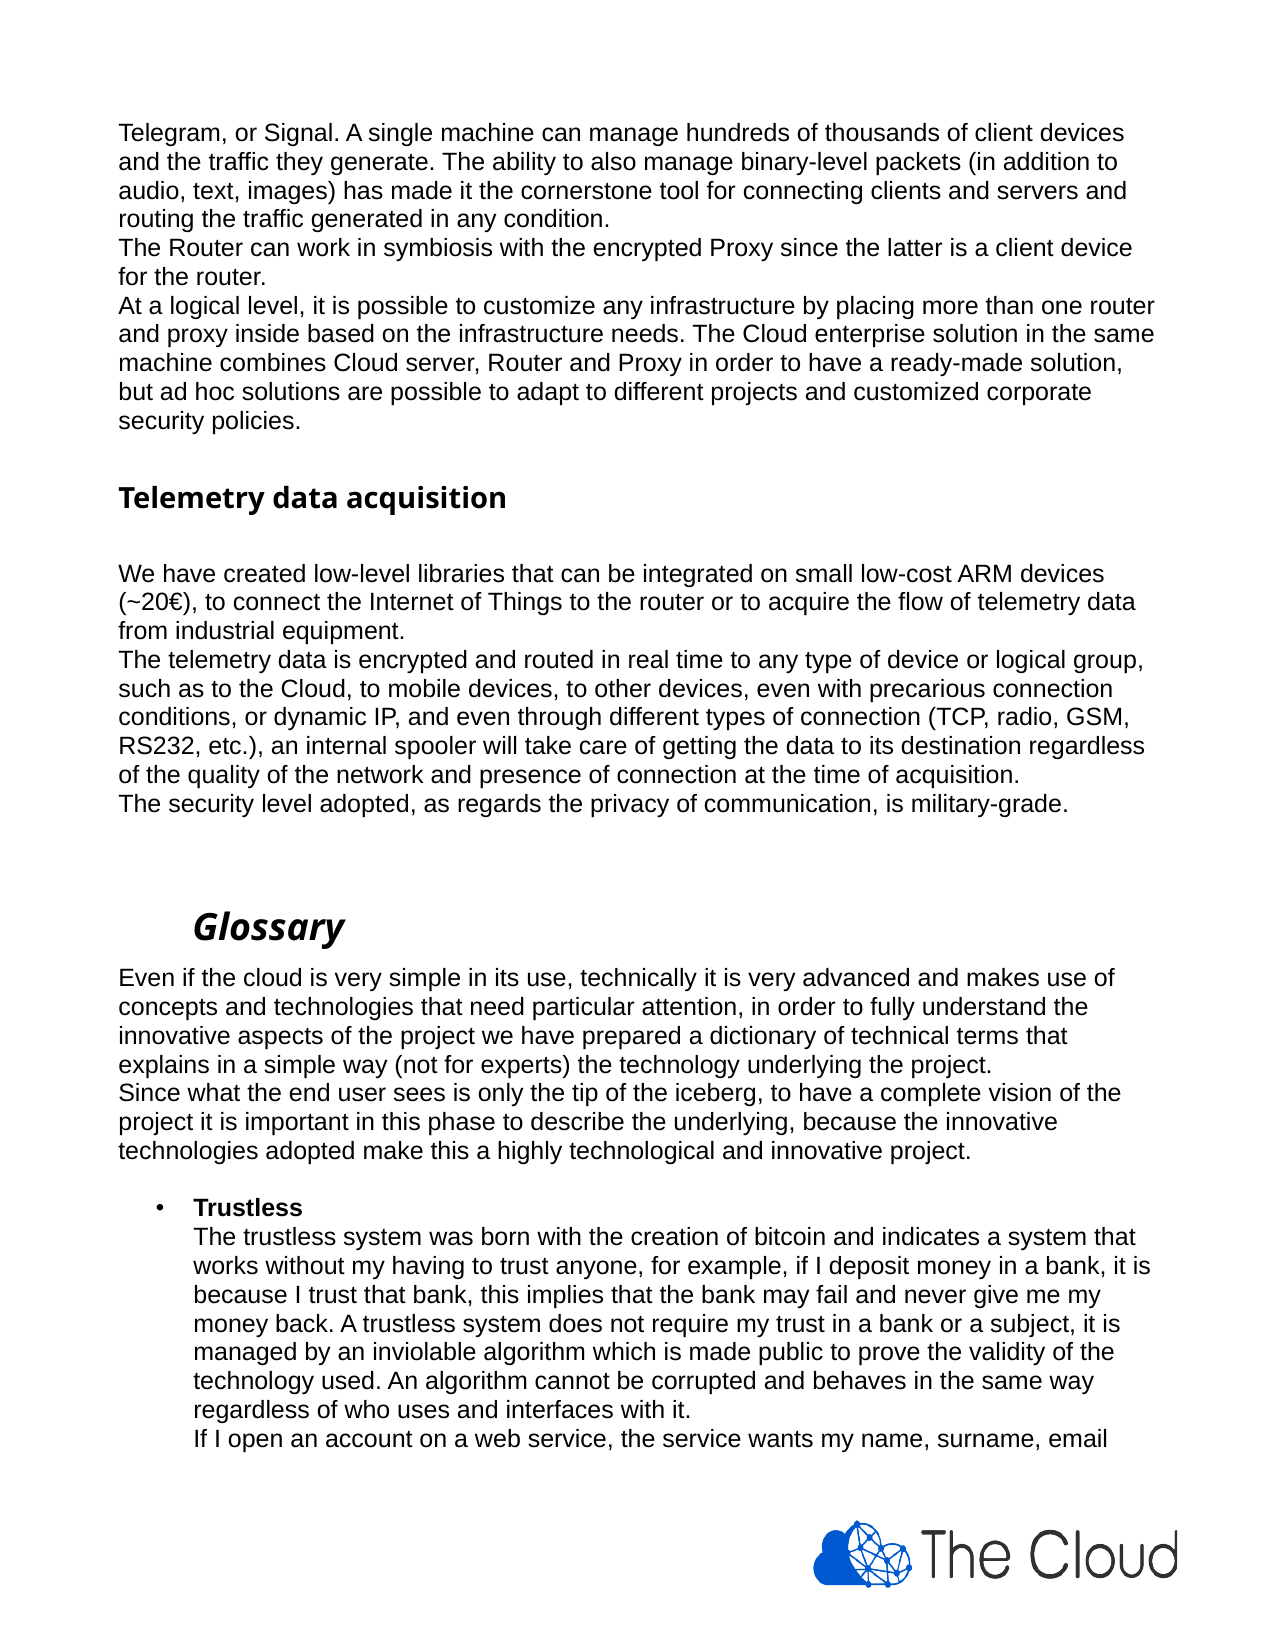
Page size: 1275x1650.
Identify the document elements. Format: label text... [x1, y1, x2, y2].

picture [813, 1520, 1178, 1588]
text The security level adopted, as regards the privacy of communication, is military-grade. [118, 789, 1157, 817]
list Telegram, or Signal. A single machine can manage hundreds of thousands of client devices and the traffic they generate. The ability to also manage binary-level packets (in addition to audio, text, images) has made it the cornerstone tool for connecting clients and servers and routing the traffic generated in any condition. [118, 118, 1157, 233]
subtitle Glossary [118, 900, 1157, 951]
text The telemetry data is encrypted and routed in real time to any type of device or logical group, such as to the Cloud, to mobile devices, to other devices, even with precarious connection conditions, or dynamic IP, and even through different types of connection (TCP, radio, GSM, RS232, etc.), an internal spooler will take care of getting the data to its destination regardless of the quality of the network and presence of connection at the time of acquisition. [118, 645, 1157, 789]
list Trustless The trustless system was born with the creation of bitcoin and indicates a system that works without my having to trust anyone, for example, if I deposit money in a bank, it is because I trust that bank, this implies that the bank may fail and never give me my money back. A trustless system does not require my trust in a bank or a subject, it is managed by an inviolable algorithm which is made public to prove the validity of the technology used. An algorithm cannot be corrupted and behaves in the same way regardless of who uses and interfaces with it. If I open an account on a web service, the service wants my name, surname, email [156, 1193, 1157, 1452]
list At a logical level, it is possible to customize any infrastructure by placing more than one router and proxy inside based on the infrastructure needs. The Cloud enterprise solution in the same machine combines Cloud server, Router and Proxy in order to have a ready-made solution, but ad hoc solutions are possible to adapt to different projects and customized corporate security policies. [118, 291, 1157, 434]
text We have created low-level libraries that can be integrated on small low-cost ARM devices (~20€), to connect the Internet of Things to the router or to acquire the flow of telemetry data from industrial equipment. [118, 559, 1157, 645]
list The Router can work in symbiosis with the encrypted Proxy since the latter is a client device for the router. [118, 233, 1157, 291]
text Even if the cloud is very simple in its use, technically it is very advanced and makes use of concepts and technologies that need particular attention, in order to fully understand the innovative aspects of the project we have prepared a dictionary of technical terms that explains in a simple way (not for experts) the technology underlying the project. Since what the end user sees is only the tip of the iceberg, to have a complete vision of the project it is important in this phase to describe the underlying, because the innovative technologies adopted make this a highly technological and innovative project. [118, 963, 1157, 1165]
subtitle Telemetry data acquisition [118, 478, 1157, 517]
